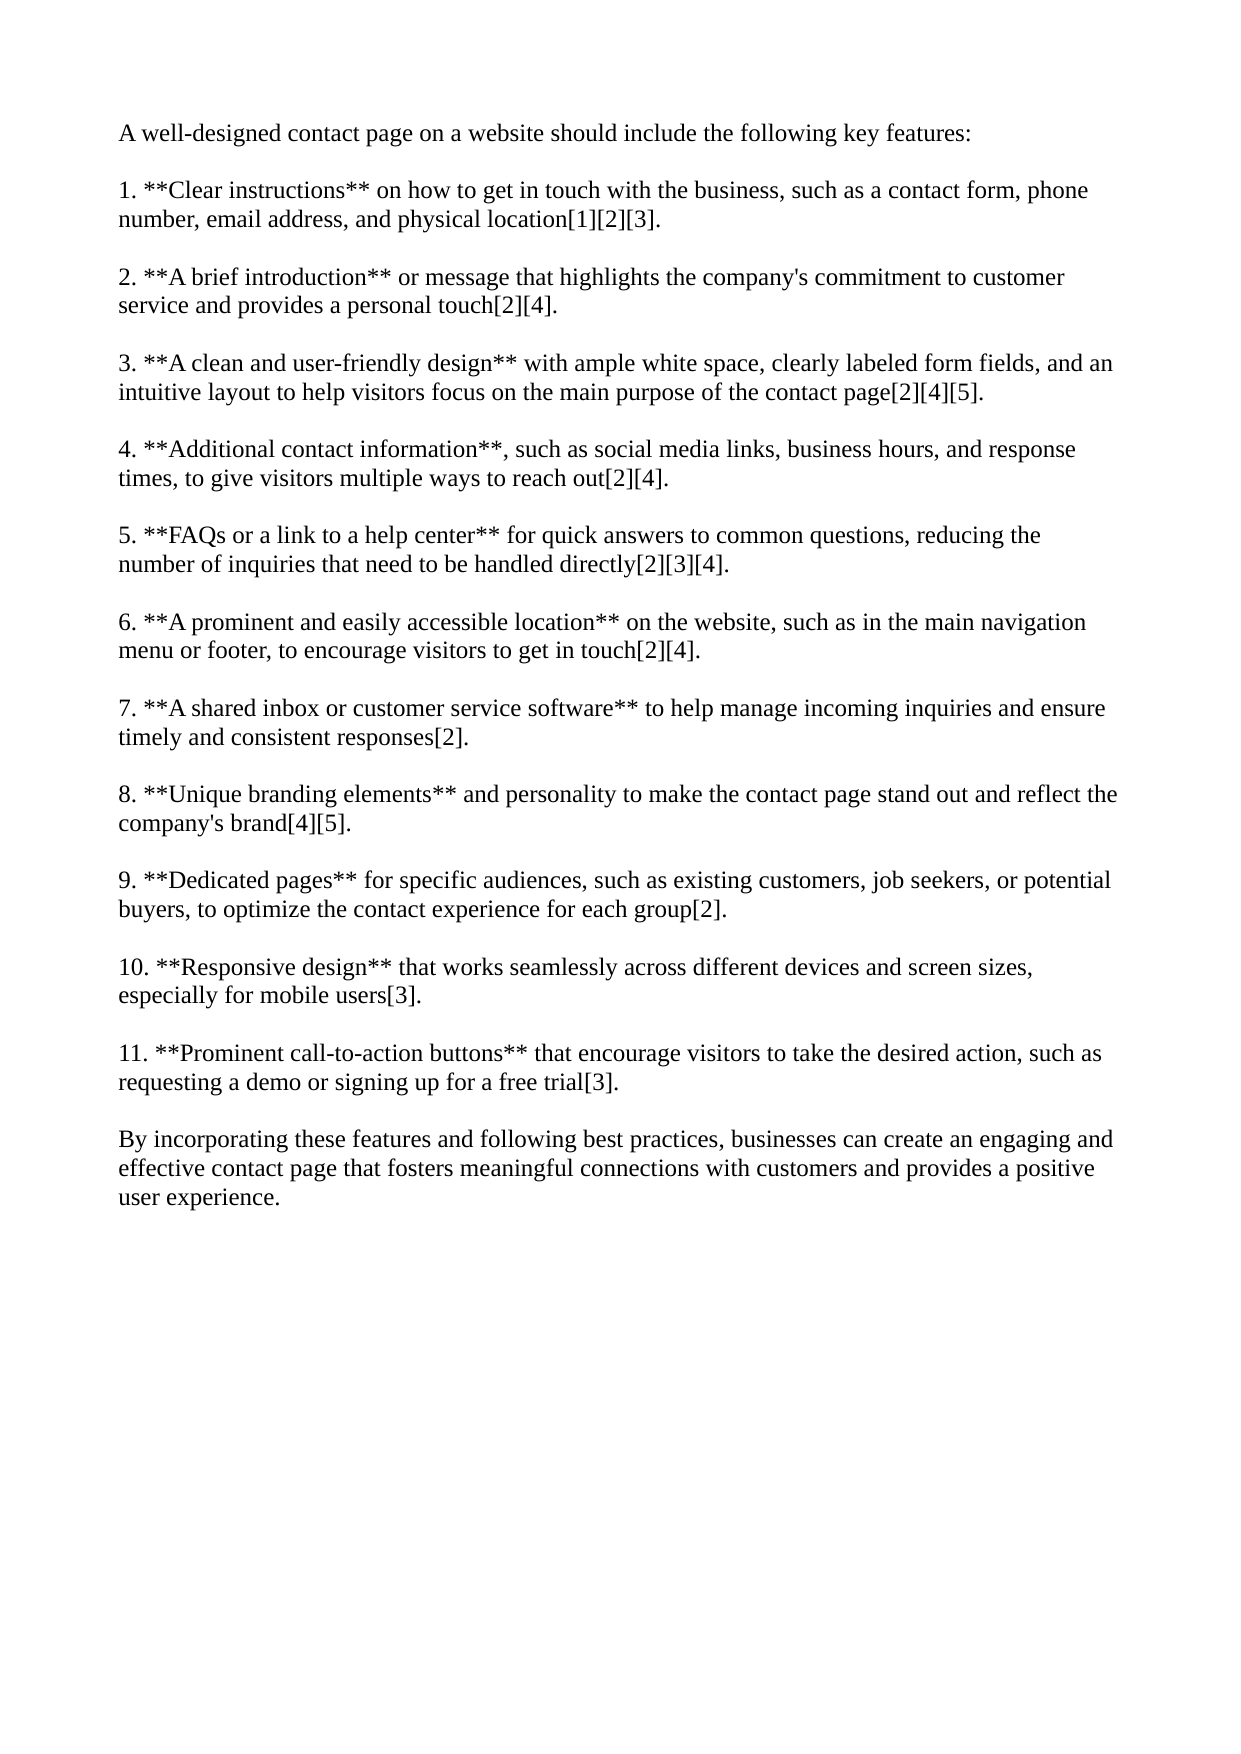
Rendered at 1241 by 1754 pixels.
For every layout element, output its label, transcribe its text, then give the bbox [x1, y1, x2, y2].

text A well-designed contact page on a website should include the following key features: 1. **Clear instructions** on how to get in touch with the business, such as a contact form, phone number, email address, and physical location[1][2][3]. 2. **A brief introduction** or message that highlights the company's commitment to customer service and provides a personal touch[2][4]. 3. **A clean and user-friendly design** with ample white space, clearly labeled form fields, and an intuitive layout to help visitors focus on the main purpose of the contact page[2][4][5]. 4. **Additional contact information**, such as social media links, business hours, and response times, to give visitors multiple ways to reach out[2][4]. 5. **FAQs or a link to a help center** for quick answers to common questions, reducing the number of inquiries that need to be handled directly[2][3][4]. 6. **A prominent and easily accessible location** on the website, such as in the main navigation menu or footer, to encourage visitors to get in touch[2][4]. 7. **A shared inbox or customer service software** to help manage incoming inquiries and ensure timely and consistent responses[2]. 8. **Unique branding elements** and personality to make the contact page stand out and reflect the company's brand[4][5]. 9. **Dedicated pages** for specific audiences, such as existing customers, job seekers, or potential buyers, to optimize the contact experience for each group[2]. 10. **Responsive design** that works seamlessly across different devices and screen sizes, especially for mobile users[3]. 11. **Prominent call-to-action buttons** that encourage visitors to take the desired action, such as requesting a demo or signing up for a free trial[3]. By incorporating these features and following best practices, businesses can create an engaging and effective contact page that fosters meaningful connections with customers and provides a positive user experience. [118, 118, 1122, 1239]
